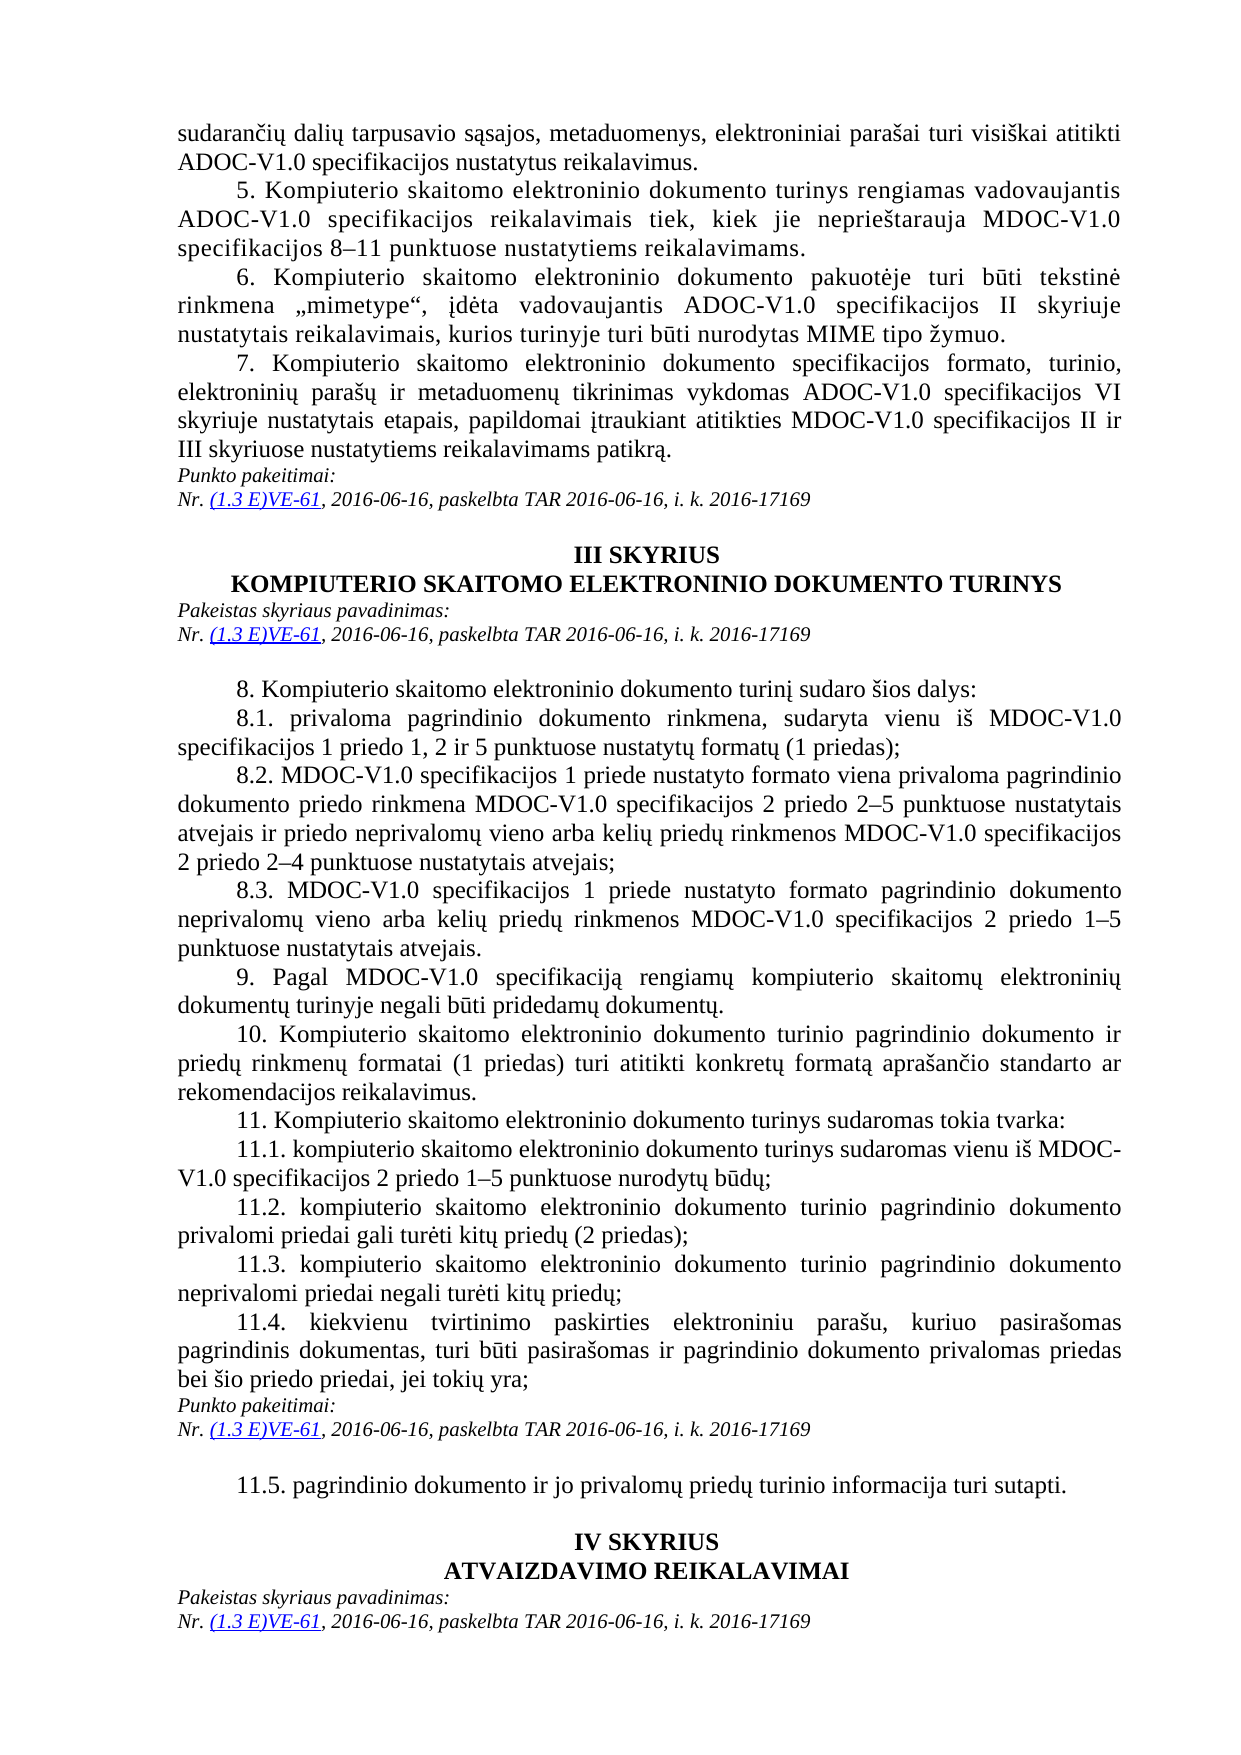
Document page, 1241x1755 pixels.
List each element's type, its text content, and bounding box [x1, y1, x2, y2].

text Nr. (1.3 E)VE-61, 2016-06-16, paskelbta TAR 2016-06-16, i. k. 2016-17169 [177, 487, 1122, 511]
text 8. Kompiuterio skaitomo elektroninio dokumento turinį sudaro šios dalys: [177, 674, 1122, 703]
text Nr. (1.3 E)VE-61, 2016-06-16, paskelbta TAR 2016-06-16, i. k. 2016-17169 [177, 1609, 1122, 1633]
text 5. Kompiuterio skaitomo elektroninio dokumento turinys rengiamas vadovaujantis ADOC-V1.0 specifikacijos reikalavimais tiek, kiek jie neprieštarauja MDOC-V1.0 specifikacijos 8–11 punktuose nustatytiems reikalavimams. [177, 176, 1122, 262]
text 10. Kompiuterio skaitomo elektroninio dokumento turinio pagrindinio dokumento ir priedų rinkmenų formatai (1 priedas) turi atitikti konkretų formatą aprašančio standarto ar rekomendacijos reikalavimus. [177, 1019, 1122, 1106]
text 11. Kompiuterio skaitomo elektroninio dokumento turinys sudaromas tokia tvarka: [177, 1106, 1122, 1134]
text Pakeistas skyriaus pavadinimas: [177, 597, 1122, 622]
text 11.3. kompiuterio skaitomo elektroninio dokumento turinio pagrindinio dokumento neprivalomi priedai negali turėti kitų priedų; [177, 1249, 1122, 1307]
text 11.1. kompiuterio skaitomo elektroninio dokumento turinys sudaromas vienu iš MDOC-V1.0 specifikacijos 2 priedo 1–5 punktuose nurodytų būdų; [177, 1134, 1122, 1192]
text 8.3. MDOC-V1.0 specifikacijos 1 priede nustatyto formato pagrindinio dokumento neprivalomų vieno arba kelių priedų rinkmenos MDOC-V1.0 specifikacijos 2 priedo 1–5 punktuose nustatytais atvejais. [177, 876, 1122, 962]
text Punkto pakeitimai: [177, 463, 1122, 487]
text 11.4. kiekvienu tvirtinimo paskirties elektroniniu parašu, kuriuo pasirašomas pagrindinis dokumentas, turi būti pasirašomas ir pagrindinio dokumento privalomas priedas bei šio priedo priedai, jei tokių yra; [177, 1307, 1122, 1393]
text 8.2. MDOC-V1.0 specifikacijos 1 priede nustatyto formato viena privaloma pagrindinio dokumento priedo rinkmena MDOC-V1.0 specifikacijos 2 priedo 2–5 punktuose nustatytais atvejais ir priedo neprivalomų vieno arba kelių priedų rinkmenos MDOC-V1.0 specifikacijos 2 priedo 2–4 punktuose nustatytais atvejais; [177, 761, 1122, 876]
text 8.1. privaloma pagrindinio dokumento rinkmena, sudaryta vienu iš MDOC-V1.0 specifikacijos 1 priedo 1, 2 ir 5 punktuose nustatytų formatų (1 priedas); [177, 703, 1122, 761]
text Nr. (1.3 E)VE-61, 2016-06-16, paskelbta TAR 2016-06-16, i. k. 2016-17169 [177, 1417, 1122, 1441]
text Nr. (1.3 E)VE-61, 2016-06-16, paskelbta TAR 2016-06-16, i. k. 2016-17169 [177, 622, 1122, 646]
text Pakeistas skyriaus pavadinimas: [177, 1585, 1122, 1609]
text Punkto pakeitimai: [177, 1393, 1122, 1417]
text 11.2. kompiuterio skaitomo elektroninio dokumento turinio pagrindinio dokumento privalomi priedai gali turėti kitų priedų (2 priedas); [177, 1192, 1122, 1249]
text III SKYRIUS KOMPIUTERIO SKAITOMO ELEKTRONINIO DOKUMENTO TURINYS [177, 540, 1122, 597]
text 6. Kompiuterio skaitomo elektroninio dokumento pakuotėje turi būti tekstinė rinkmena „mimetype“, įdėta vadovaujantis ADOC-V1.0 specifikacijos II skyriuje nustatytais reikalavimais, kurios turinyje turi būti nurodytas MIME tipo žymuo. [177, 262, 1122, 348]
text sudarančių dalių tarpusavio sąsajos, metaduomenys, elektroniniai parašai turi visiškai atitikti ADOC-V1.0 specifikacijos nustatytus reikalavimus. [177, 118, 1122, 176]
text 7. Kompiuterio skaitomo elektroninio dokumento specifikacijos formato, turinio, elektroninių parašų ir metaduomenų tikrinimas vykdomas ADOC-V1.0 specifikacijos VI skyriuje nustatytais etapais, papildomai įtraukiant atitikties MDOC-V1.0 specifikacijos II ir III skyriuose nustatytiems reikalavimams patikrą. [177, 348, 1122, 463]
text 11.5. pagrindinio dokumento ir jo privalomų priedų turinio informacija turi sutapti. [177, 1470, 1122, 1499]
text IV SKYRIUS ATVAIZDAVIMO REIKALAVIMAI [177, 1527, 1122, 1585]
text 9. Pagal MDOC-V1.0 specifikaciją rengiamų kompiuterio skaitomų elektroninių dokumentų turinyje negali būti pridedamų dokumentų. [177, 962, 1122, 1019]
